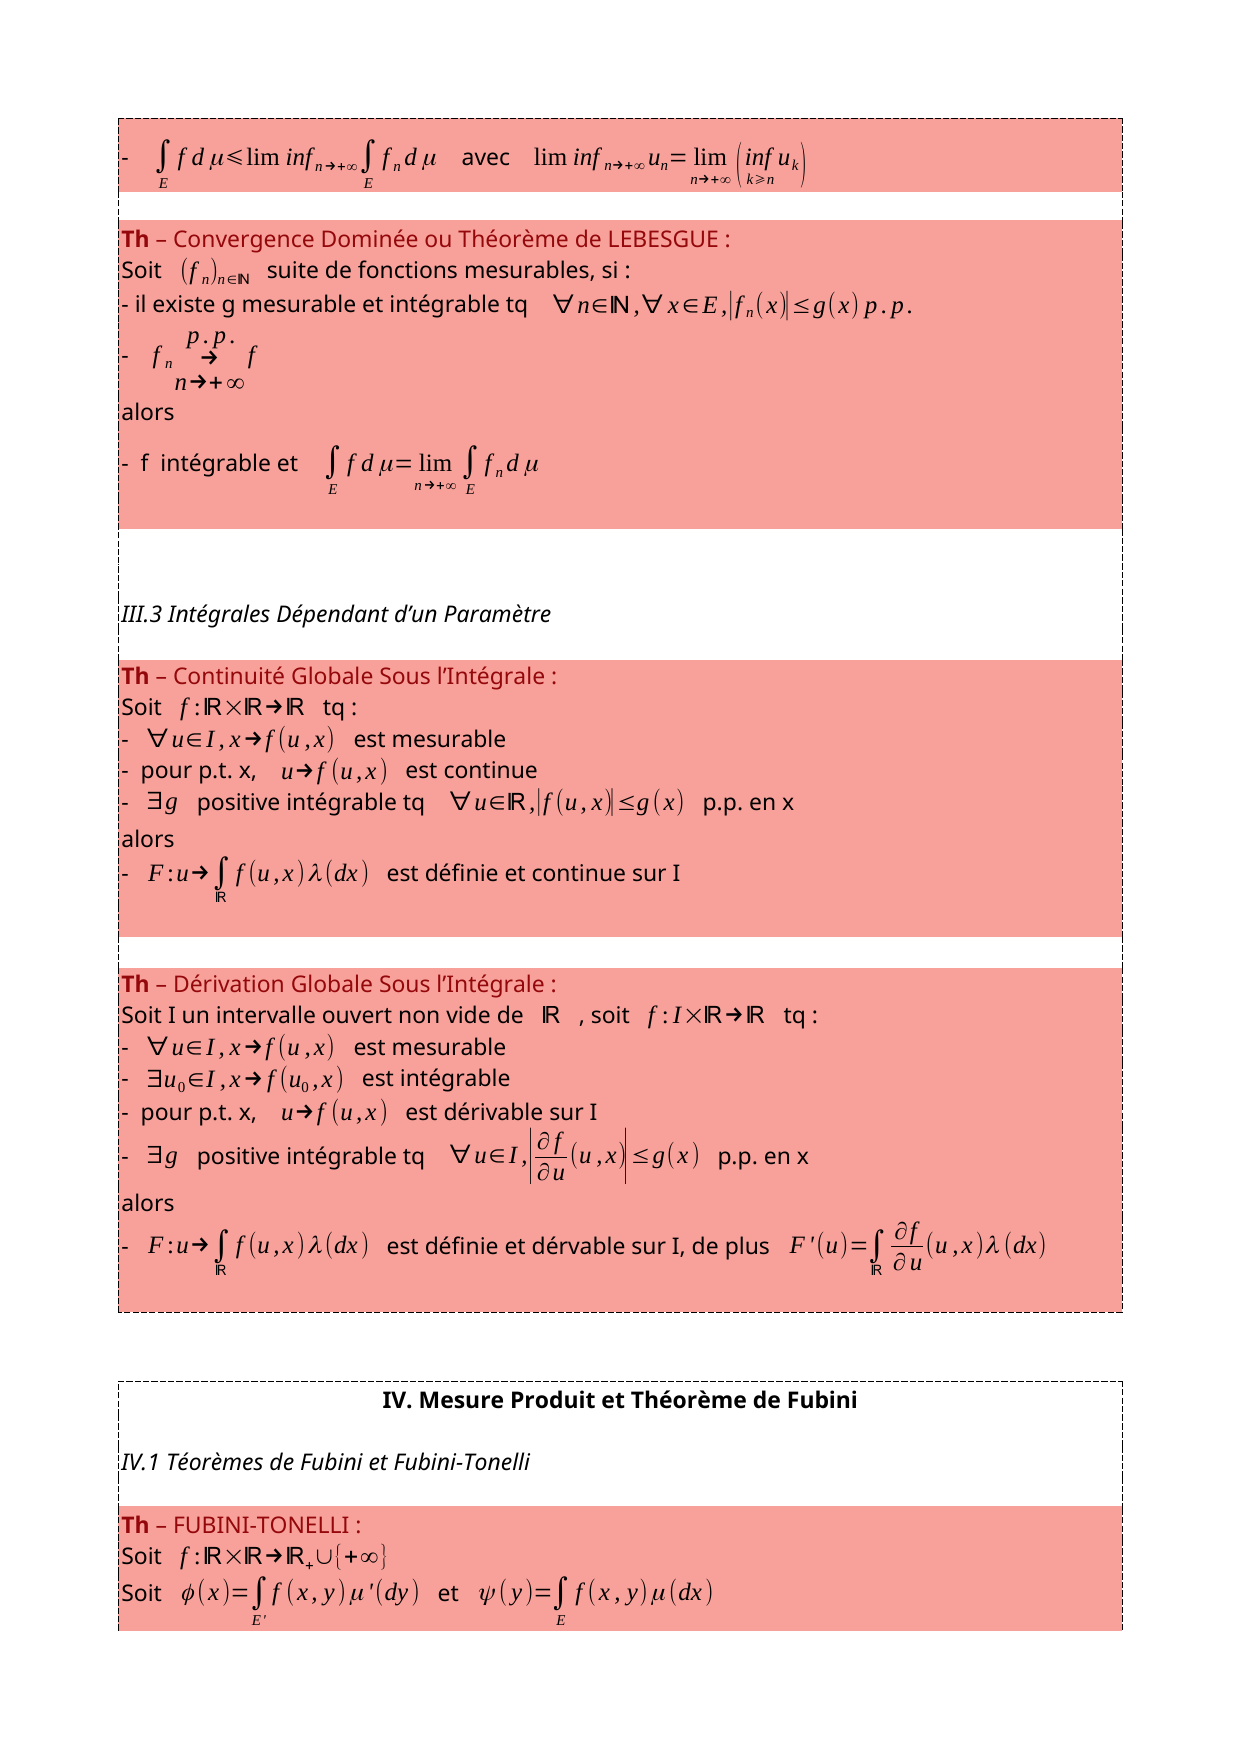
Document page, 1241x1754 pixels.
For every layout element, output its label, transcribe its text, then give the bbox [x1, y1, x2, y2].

text Th – FUBINI-TONELLI : [118, 1506, 1122, 1537]
text Soittq : [118, 691, 1122, 723]
text Th – Convergence Dominée ou Théorème de LEBESGUE : [118, 220, 1122, 251]
text Soit [118, 1537, 1122, 1571]
text -est définie et dérvable sur I, de plus [118, 1218, 1122, 1278]
text Soit I un intervalle ouvert non vide de, soittq : [118, 999, 1122, 1031]
text alors [118, 1186, 1122, 1218]
text - pour p.t. x, est dérivable sur I [118, 1096, 1122, 1127]
text -est définie et continue sur I [118, 854, 1122, 906]
text - avec [118, 118, 1122, 192]
text -est intégrable [118, 1062, 1122, 1096]
text IV.1 Téorèmes de Fubini et Fubini-Tonelli [118, 1443, 1122, 1478]
text -positive intégrable tq p.p. en x [118, 786, 1122, 820]
text Th – Dérivation Globale Sous l’Intégrale : [118, 968, 1122, 999]
text IV. Mesure Produit et Théorème de Fubini [118, 1381, 1122, 1415]
text Soitet [118, 1571, 1122, 1631]
text alors [118, 393, 1122, 424]
text III.3 Intégrales Dépendant d’un Paramètre [118, 598, 1122, 629]
text Soitsuite de fonctions mesurables, si : [118, 251, 1122, 285]
text - il existe g mesurable et intégrable tq [118, 285, 1122, 318]
text - [118, 318, 1122, 393]
text -est mesurable [118, 723, 1122, 754]
text - f intégrable et [118, 424, 1122, 495]
text alors [118, 820, 1122, 854]
text Th – Continuité Globale Sous l’Intégrale : [118, 660, 1122, 691]
text -est mesurable [118, 1031, 1122, 1062]
text -positive intégrable tq p.p. en x [118, 1127, 1122, 1186]
text - pour p.t. x, est continue [118, 754, 1122, 786]
